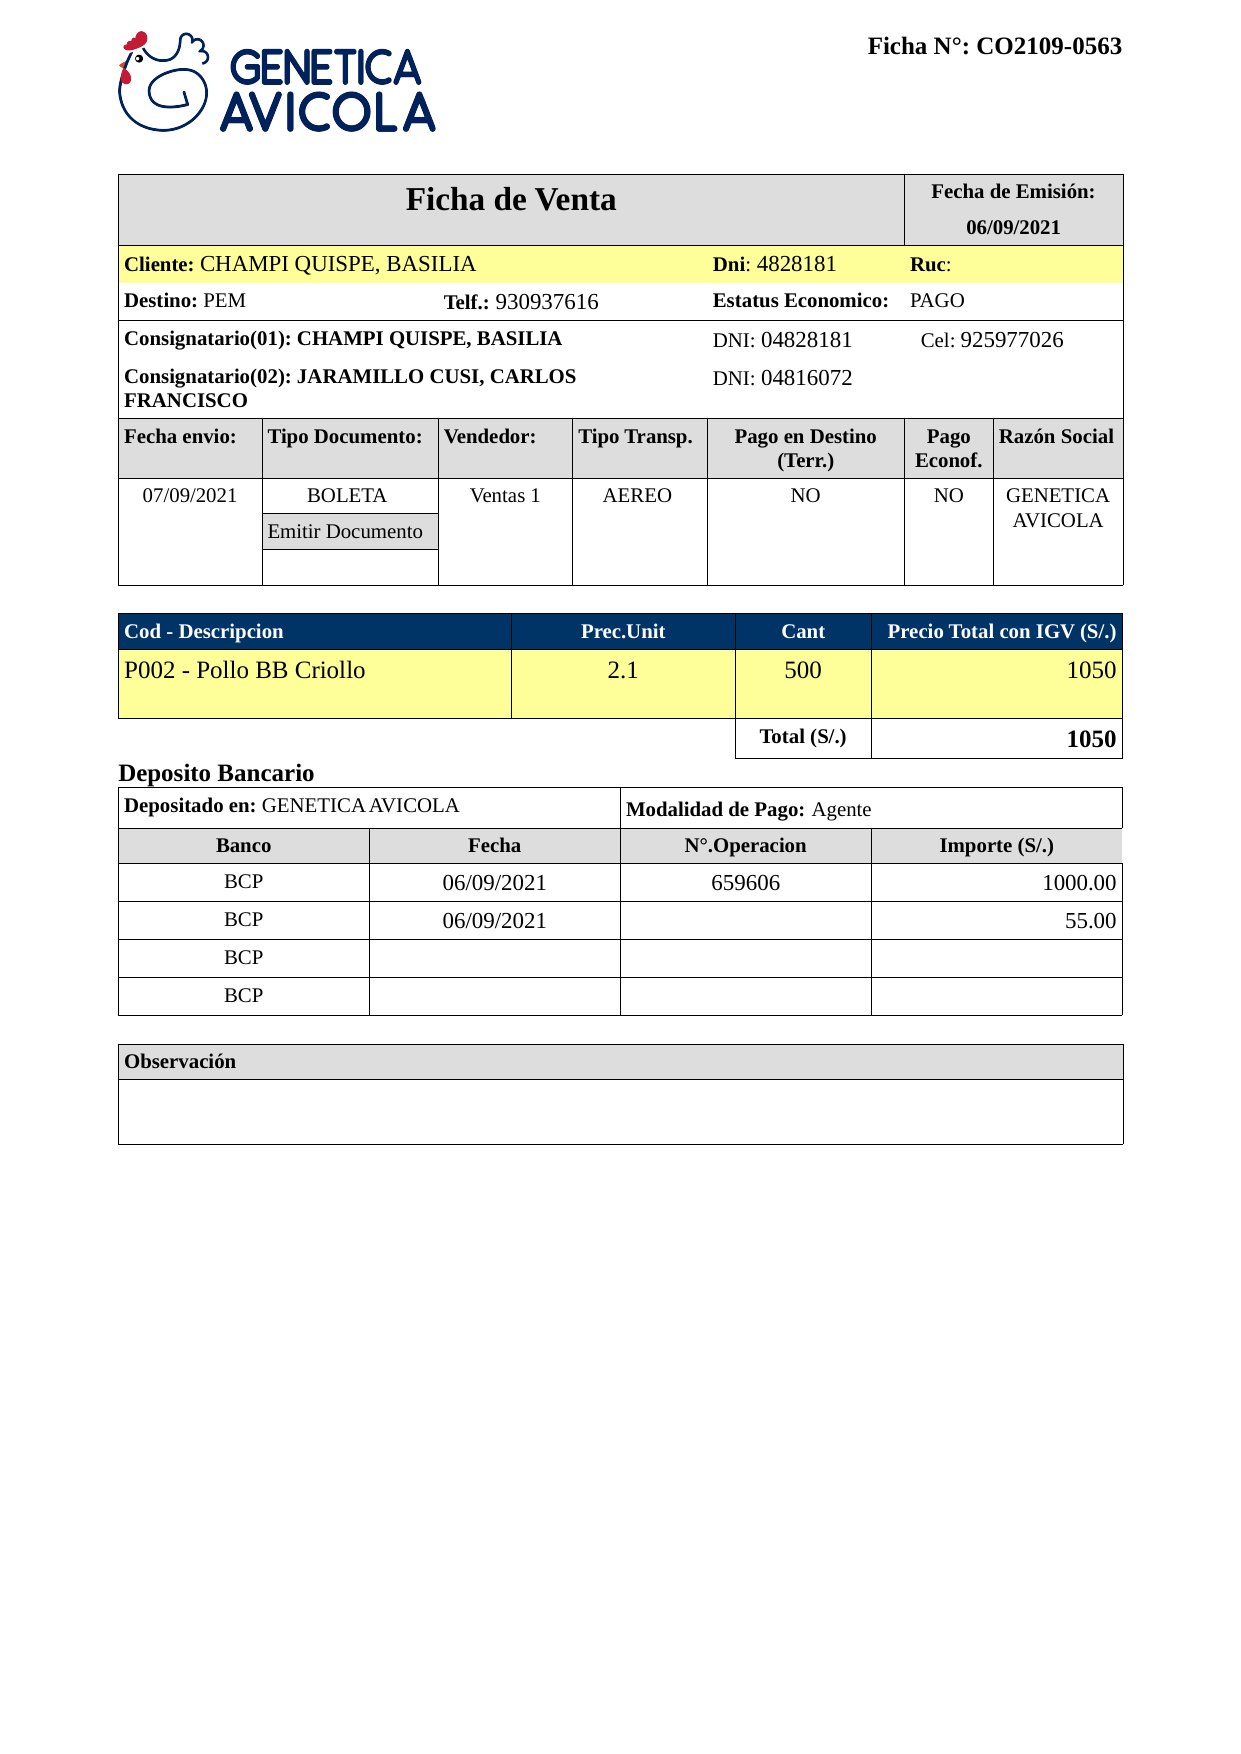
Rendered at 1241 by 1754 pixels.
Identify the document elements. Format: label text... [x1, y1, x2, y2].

table_cell 2.1 [512, 650, 735, 718]
table_cell BCP [119, 978, 369, 1015]
table_header Cod - Descripcion [119, 614, 511, 649]
table_cell 1050 [872, 650, 1122, 718]
picture [118, 31, 436, 132]
table_cell Cel: 925977026 [915, 321, 1123, 358]
table_cell BCP [119, 940, 369, 977]
table_cell 07/09/2021 [119, 479, 262, 584]
table_cell [263, 550, 438, 584]
table_cell [621, 978, 871, 1015]
table_cell [119, 1080, 1123, 1144]
table_header Depositado en: GENETICA AVICOLA [119, 788, 620, 827]
table_cell Destino: PEM [119, 283, 438, 320]
table_cell [370, 978, 620, 1015]
table_cell [872, 940, 1122, 977]
table_cell Cliente: CHAMPI QUISPE, BASILIA [119, 246, 707, 283]
table_cell Tipo Documento: [263, 419, 438, 478]
table_cell Estatus Economico: [707, 283, 904, 320]
table_header Modalidad de Pago: Agente [621, 788, 1122, 827]
table_cell [872, 978, 1122, 1015]
table_cell [621, 940, 871, 977]
table_cell Consignatario(02): JARAMILLO CUSI, CARLOS FRANCISCO [119, 358, 707, 418]
text Deposito Bancario [118, 758, 1122, 787]
table_cell DNI: 04816072 [707, 358, 1123, 418]
table_cell 06/09/2021 [370, 902, 620, 939]
table_cell 500 [736, 650, 871, 718]
table_header Precio Total con IGV (S/.) [872, 614, 1122, 649]
table_cell GENETICA AVICOLA [994, 479, 1123, 584]
table_cell 06/09/2021 [905, 209, 1123, 245]
table_cell Ruc: [904, 246, 1123, 283]
table_header Prec.Unit [512, 614, 735, 649]
table_cell 06/09/2021 [370, 864, 620, 901]
table_cell PAGO [904, 283, 1123, 320]
table_cell [370, 940, 620, 977]
table_header Observación [119, 1045, 1123, 1079]
table_cell Razón Social [994, 419, 1123, 478]
table_cell 1050 [872, 719, 1122, 758]
table_cell AEREO [573, 479, 707, 584]
table_cell NO [708, 479, 904, 584]
table_cell DNI: 04828181 [707, 321, 915, 358]
table_cell [621, 902, 871, 939]
table_cell Total (S/.) [736, 719, 871, 758]
table_cell 1000.00 [872, 864, 1122, 901]
table_cell NO [905, 479, 993, 584]
table_cell P002 - Pollo BB Criollo [119, 650, 511, 718]
table_cell Pago Econof. [905, 419, 993, 478]
table_cell [118, 719, 511, 758]
table_cell BOLETA [263, 479, 438, 513]
table_header Cant [736, 614, 871, 649]
table_cell N°.Operacion [621, 829, 871, 863]
table_cell Importe (S/.) [872, 829, 1122, 863]
table_cell Consignatario(01): CHAMPI QUISPE, BASILIA [119, 321, 707, 358]
table_cell Pago en Destino (Terr.) [708, 419, 904, 478]
table_cell Vendedor: [439, 419, 572, 478]
table_cell Fecha [370, 829, 620, 863]
table_cell Tipo Transp. [573, 419, 707, 478]
table_cell 55.00 [872, 902, 1122, 939]
table_cell [511, 719, 735, 758]
table_header Ficha de Venta [119, 175, 904, 245]
table_cell 659606 [621, 864, 871, 901]
table_header Fecha de Emisión: [905, 175, 1123, 209]
table_cell Emitir Documento [263, 514, 438, 549]
table_cell Banco [119, 829, 369, 863]
table_cell Fecha envio: [119, 419, 262, 478]
table_cell Telf.: 930937616 [438, 283, 707, 320]
table_cell Dni: 4828181 [707, 246, 904, 283]
table_cell BCP [119, 902, 369, 939]
table_cell BCP [119, 864, 369, 901]
table_cell Ventas 1 [439, 479, 572, 584]
